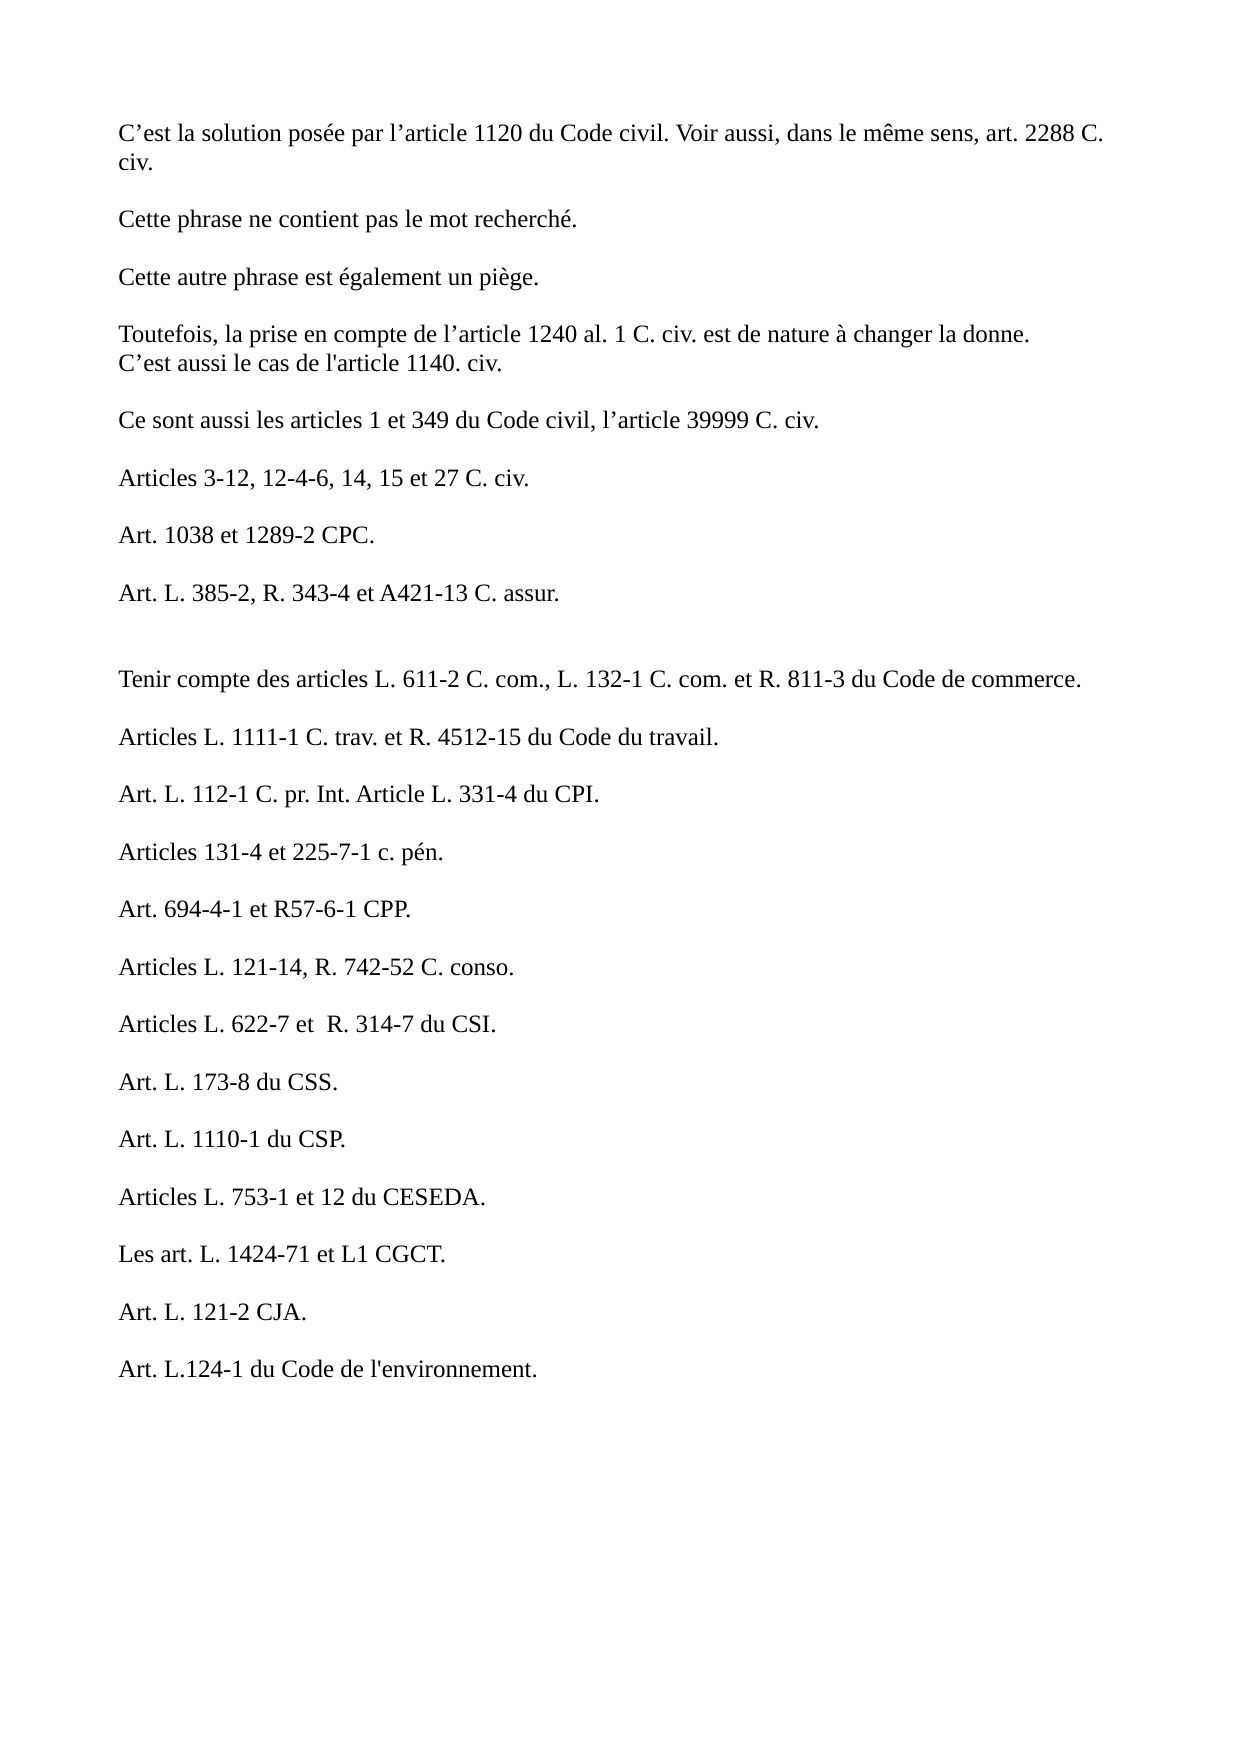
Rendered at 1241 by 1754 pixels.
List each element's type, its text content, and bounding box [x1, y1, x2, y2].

text Tenir compte des articles L. 611-2 C. com., L. 132-1 C. com. et R. 811-3 du Code de commerce. [118, 664, 1122, 693]
text Cette autre phrase est également un piège. [118, 233, 1122, 291]
text Articles L. 622-7 et R. 314-7 du CSI. [118, 1009, 1122, 1038]
text Articles L. 753-1 et 12 du CESEDA. [118, 1182, 1122, 1211]
text Ce sont aussi les articles 1 et 349 du Code civil, l’article 39999 C. civ. [118, 406, 1122, 434]
text Art. L. 173-8 du CSS. [118, 1067, 1122, 1096]
text Art. L. 1110-1 du CSP. [118, 1124, 1122, 1153]
text Les art. L. 1424-71 et L1 CGCT. [118, 1239, 1122, 1268]
text Art. L. 121-2 CJA. [118, 1297, 1122, 1326]
text Articles L. 1111-1 C. trav. et R. 4512-15 du Code du travail. [118, 722, 1122, 751]
text Art. L. 112-1 C. pr. Int. Article L. 331-4 du CPI. [118, 779, 1122, 808]
text Art. L. 385-2, R. 343-4 et A421-13 C. assur. [118, 578, 1122, 607]
text Articles L. 121-14, R. 742-52 C. conso. [118, 952, 1122, 981]
text Art. 694-4-1 et R57-6-1 CPP. [118, 894, 1122, 923]
text Toutefois, la prise en compte de l’article 1240 al. 1 C. civ. est de nature à changer la donne. [118, 319, 1122, 348]
text Art. 1038 et 1289-2 CPC. [118, 521, 1122, 549]
text Art. L.124-1 du Code de l'environnement. [118, 1354, 1122, 1383]
text C’est la solution posée par l’article 1120 du Code civil. Voir aussi, dans le même sens, art. 2288 C. civ. [118, 118, 1122, 176]
text Articles 3-12, 12-4-6, 14, 15 et 27 C. civ. [118, 463, 1122, 492]
text C’est aussi le cas de l'article 1140. civ. [118, 348, 1122, 377]
text Articles 131-4 et 225-7-1 c. pén. [118, 837, 1122, 866]
text Cette phrase ne contient pas le mot recherché. [118, 204, 1122, 233]
